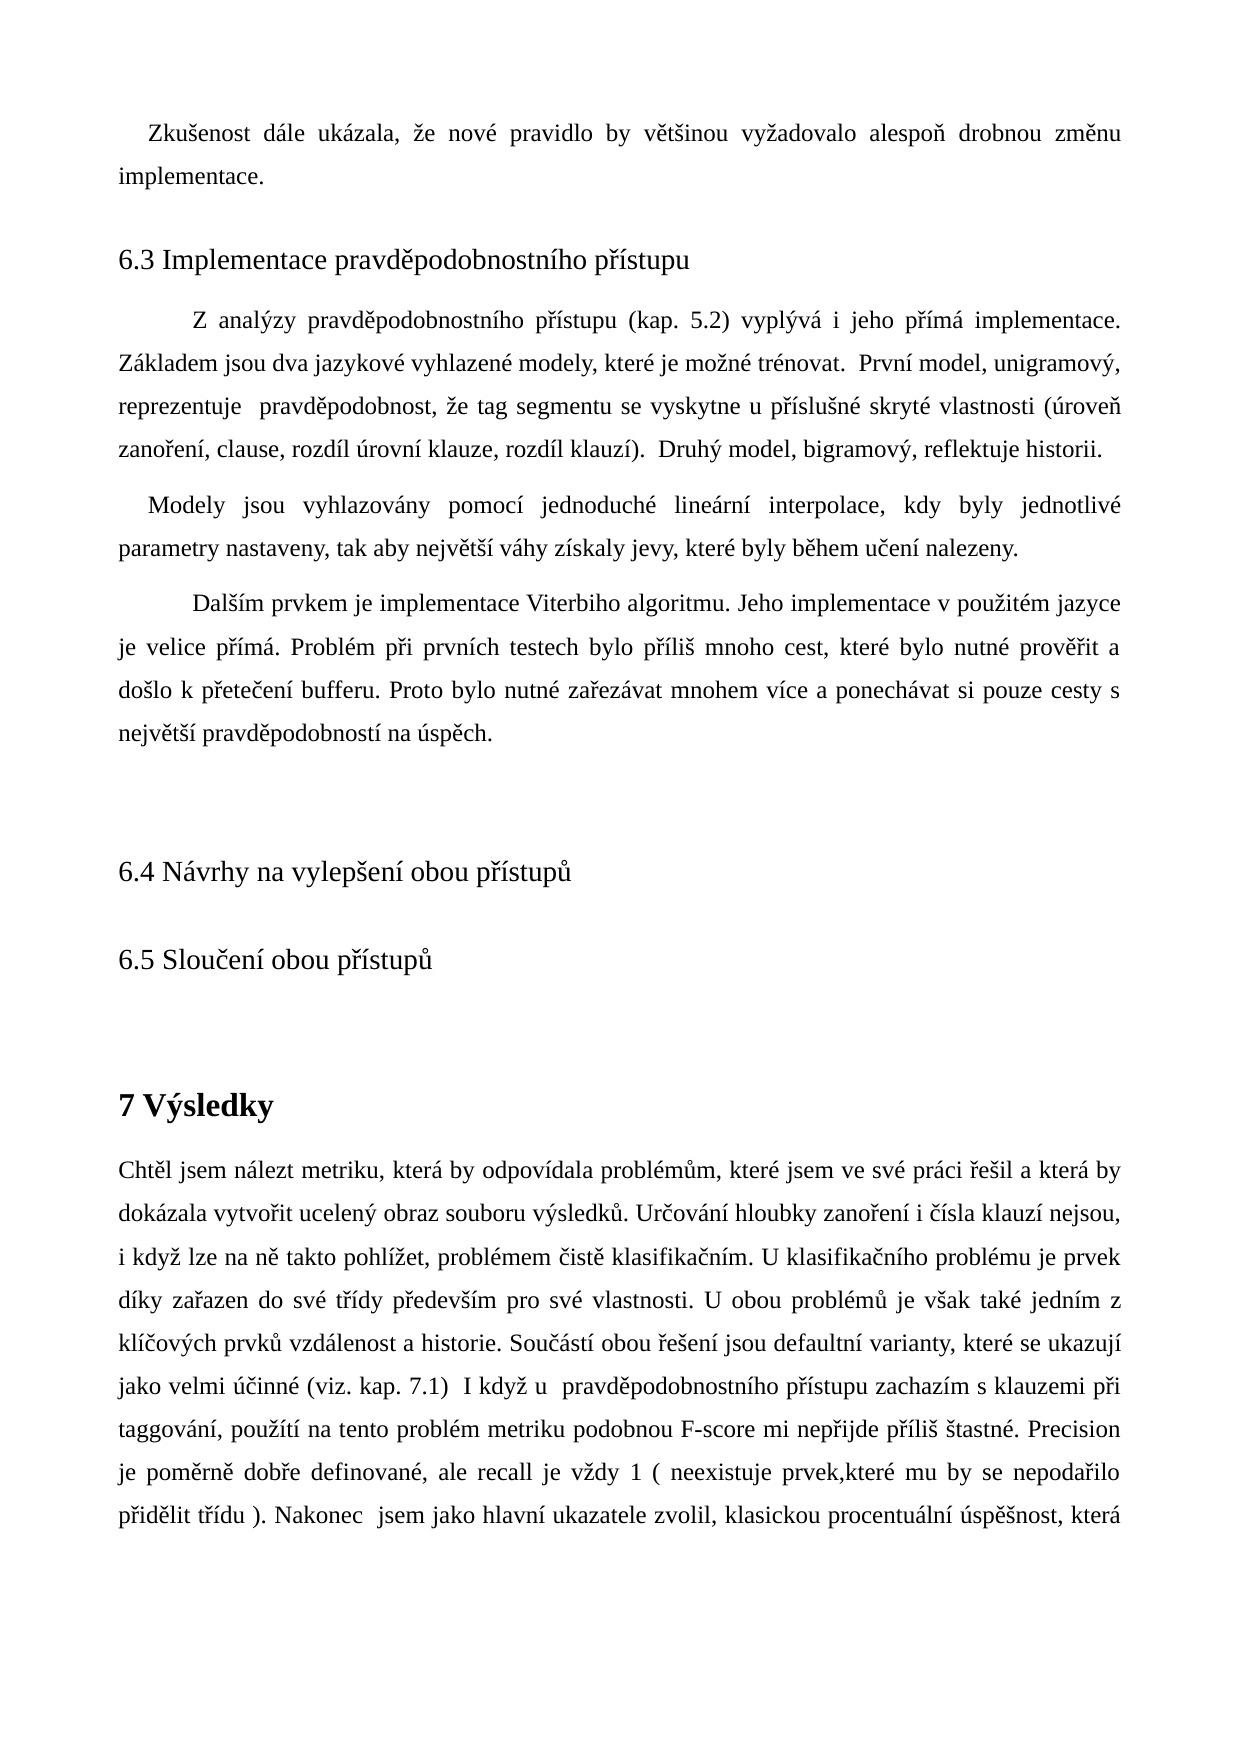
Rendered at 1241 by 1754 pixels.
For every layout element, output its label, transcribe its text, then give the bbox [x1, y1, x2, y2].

subtitle Sloučení obou přístupů [118, 942, 1122, 975]
text Chtěl jsem nálezt metriku, která by odpovídala problémům, které jsem ve své práci řešil a která by dokázala vytvořit ucelený obraz souboru výsledků. Určování hloubky zanoření i čísla klauzí nejsou, i když lze na ně takto pohlížet, problémem čistě klasifikačním. U klasifikačního problému je prvek díky zařazen do své třídy především pro své vlastnosti. U obou problémů je však také jedním z klíčových prvků vzdálenost a historie. Součástí obou řešení jsou defaultní varianty, které se ukazují jako velmi účinné (viz. kap. 7.1) I když u pravděpodobnostního přístupu zachazím s klauzemi při taggování, použítí na tento problém metriku podobnou F-score mi nepřijde příliš štastné. Precision je poměrně dobře definované, ale recall je vždy 1 ( neexistuje prvek,které mu by se nepodařilo přidělit třídu ). Nakonec jsem jako hlavní ukazatele zvolil, klasickou procentuální úspěšnost, která [118, 1155, 1122, 1529]
text Zkušenost dále ukázala, že nové pravidlo by většinou vyžadovalo alespoň drobnou změnu implementace. [118, 118, 1122, 190]
text Dalším prvkem je implementace Viterbiho algoritmu. Jeho implementace v použitém jazyce je velice přímá. Problém při prvních testech bylo příliš mnoho cest, které bylo nutné prověřit a došlo k přetečení bufferu. Proto bylo nutné zařezávat mnohem více a ponechávat si pouze cesty s největší pravděpodobností na úspěch. [118, 588, 1122, 747]
text Z analýzy pravděpodobnostního přístupu (kap. 5.2) vyplývá i jeho přímá implementace. Základem jsou dva jazykové vyhlazené modely, které je možné trénovat. První model, unigramový, reprezentuje pravděpodobnost, že tag segmentu se vyskytne u příslušné skryté vlastnosti (úroveň zanoření, clause, rozdíl úrovní klauze, rozdíl klauzí). Druhý model, bigramový, reflektuje historii. [118, 305, 1122, 463]
subtitle Implementace pravděpodobnostního přístupu [118, 242, 1122, 275]
subtitle Návrhy na vylepšení obou přístupů [118, 854, 1122, 888]
text Modely jsou vyhlazovány pomocí jednoduché lineární interpolace, kdy byly jednotlivé parametry nastaveny, tak aby největší váhy získaly jevy, které byly během učení nalezeny. [118, 490, 1122, 562]
subtitle Výsledky [118, 1085, 1122, 1124]
